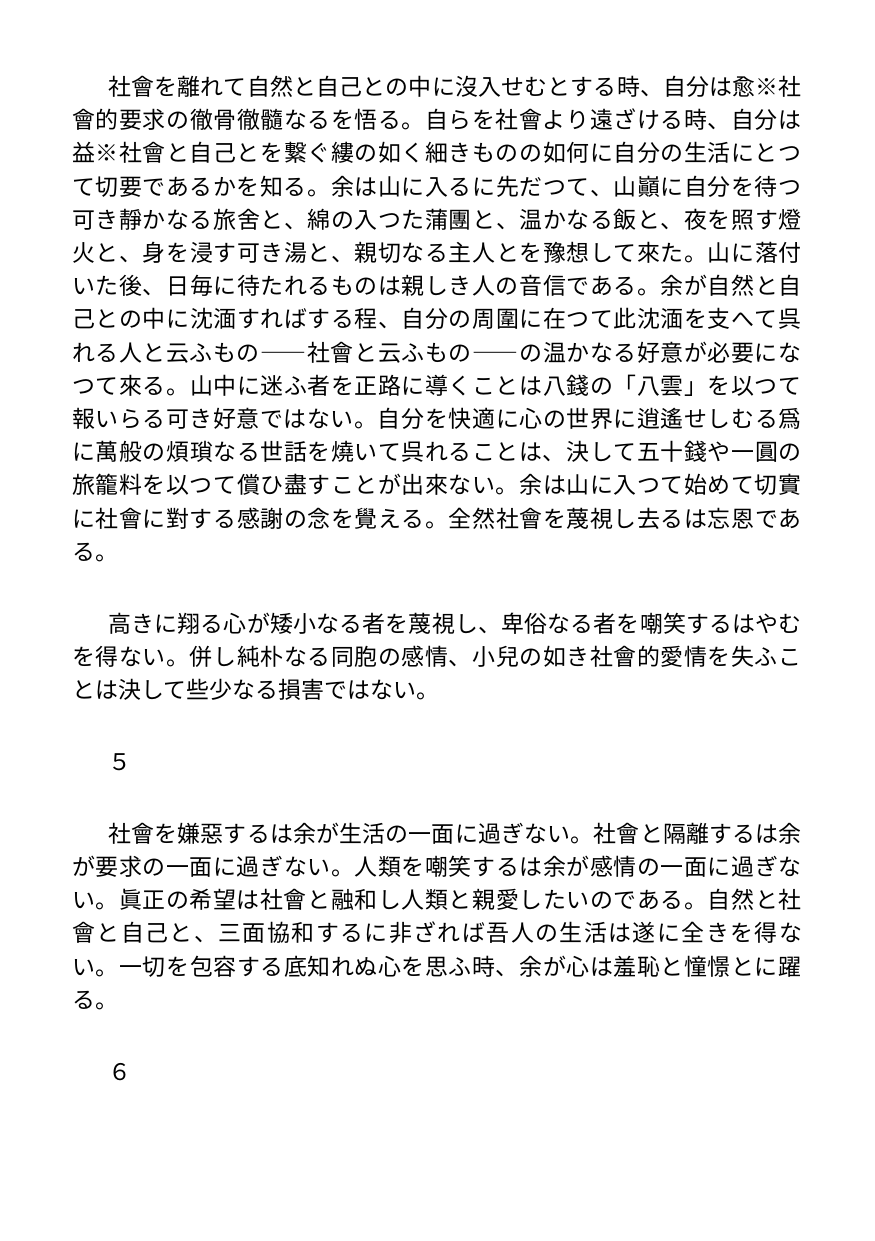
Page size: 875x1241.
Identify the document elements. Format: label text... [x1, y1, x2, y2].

text 社會を離れて自然と自己との中に沒入せむとする時、自分は愈※社會的要求の徹骨徹髓なるを悟る。自らを社會より遠ざける時、自分は益※社會と自己とを繋ぐ縷の如く細きものの如何に自分の生活にとつて切要であるかを知る。余は山に入るに先だつて、山巓に自分を待つ可き靜かなる旅舍と、綿の入つた蒲團と、温かなる飯と、夜を照す燈火と、身を浸す可き湯と、親切なる主人とを豫想して來た。山に落付いた後、日毎に待たれるものは親しき人の音信である。余が自然と自己との中に沈湎すればする程、自分の周圍に在つて此沈湎を支へて呉れる人と云ふもの――社會と云ふもの――の温かなる好意が必要になつて來る。山中に迷ふ者を正路に導くことは八錢の「八雲」を以つて報いらる可き好意ではない。自分を快適に心の世界に逍遙せしむる爲に萬般の煩瑣なる世話を燒いて呉れることは、決して五十錢や一圓の旅籠料を以つて償ひ盡すことが出來ない。余は山に入つて始めて切實に社會に對する感謝の念を覺える。全然社會を蔑視し去るは忘恩である。 [72, 69, 802, 567]
text ５ [72, 744, 802, 777]
text ６ [72, 1053, 802, 1087]
text 社會を嫌惡するは余が生活の一面に過ぎない。社會と隔離するは余が要求の一面に過ぎない。人類を嘲笑するは余が感情の一面に過ぎない。眞正の希望は社會と融和し人類と親愛したいのである。自然と社會と自己と、三面協和するに非ざれば吾人の生活は遂に全きを得ない。一切を包容する底知れぬ心を思ふ時、余が心は羞恥と憧憬とに躍る。 [72, 816, 802, 1015]
text 高きに翔る心が矮小なる者を蔑視し、卑俗なる者を嘲笑するはやむを得ない。併し純朴なる同胞の感情、小兒の如き社會的愛情を失ふことは決して些少なる損害ではない。 [72, 606, 802, 705]
